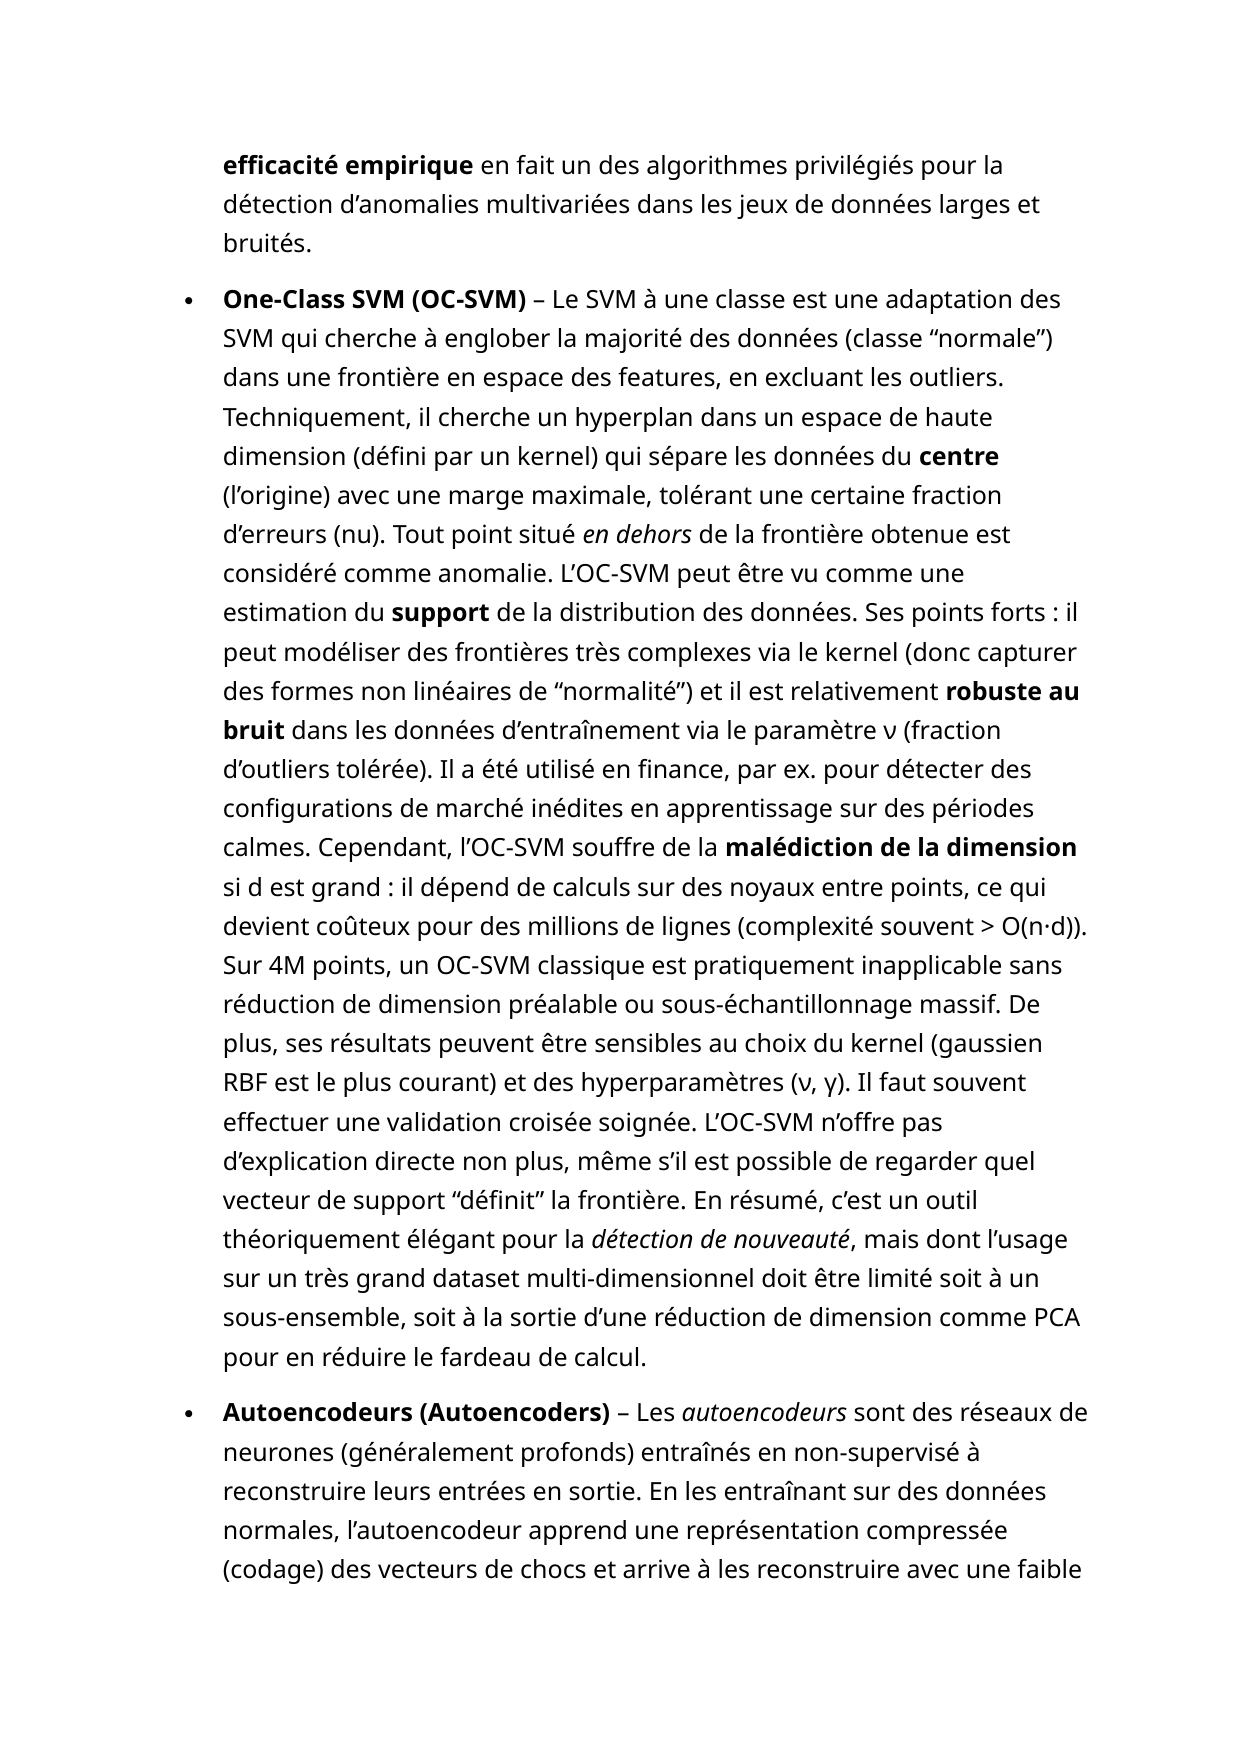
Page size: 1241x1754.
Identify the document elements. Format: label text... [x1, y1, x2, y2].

list One-Class SVM (OC-SVM) – Le SVM à une classe est une adaptation des SVM qui cherche à englober la majorité des données (classe “normale”) dans une frontière en espace des features, en excluant les outliers. Techniquement, il cherche un hyperplan dans un espace de haute dimension (défini par un kernel) qui sépare les données du centre (l’origine) avec une marge maximale, tolérant une certaine fraction d’erreurs (nu). Tout point situé en dehors de la frontière obtenue est considéré comme anomalie. L’OC-SVM peut être vu comme une estimation du support de la distribution des données. Ses points forts : il peut modéliser des frontières très complexes via le kernel (donc capturer des formes non linéaires de “normalité”) et il est relativement robuste au bruit dans les données d’entraînement via le paramètre ν (fraction d’outliers tolérée). Il a été utilisé en finance, par ex. pour détecter des configurations de marché inédites en apprentissage sur des périodes calmes. Cependant, l’OC-SVM souffre de la malédiction de la dimension si d est grand : il dépend de calculs sur des noyaux entre points, ce qui devient coûteux pour des millions de lignes (complexité souvent > O(n·d)). Sur 4M points, un OC-SVM classique est pratiquement inapplicable sans réduction de dimension préalable ou sous-échantillonnage massif. De plus, ses résultats peuvent être sensibles au choix du kernel (gaussien RBF est le plus courant) et des hyperparamètres (ν, γ). Il faut souvent effectuer une validation croisée soignée. L’OC-SVM n’offre pas d’explication directe non plus, même s’il est possible de regarder quel vecteur de support “définit” la frontière. En résumé, c’est un outil théoriquement élégant pour la détection de nouveauté, mais dont l’usage sur un très grand dataset multi-dimensionnel doit être limité soit à un sous-ensemble, soit à la sortie d’une réduction de dimension comme PCA pour en réduire le fardeau de calcul. [185, 282, 1093, 1373]
list efficacité empirique en fait un des algorithmes privilégiés pour la détection d’anomalies multivariées dans les jeux de données larges et bruités. [185, 148, 1093, 260]
list Autoencodeurs (Autoencoders) – Les autoencodeurs sont des réseaux de neurones (généralement profonds) entraînés en non-supervisé à reconstruire leurs entrées en sortie. En les entraînant sur des données normales, l’autoencodeur apprend une représentation compressée (codage) des vecteurs de chocs et arrive à les reconstruire avec une faible [185, 1395, 1093, 1586]
